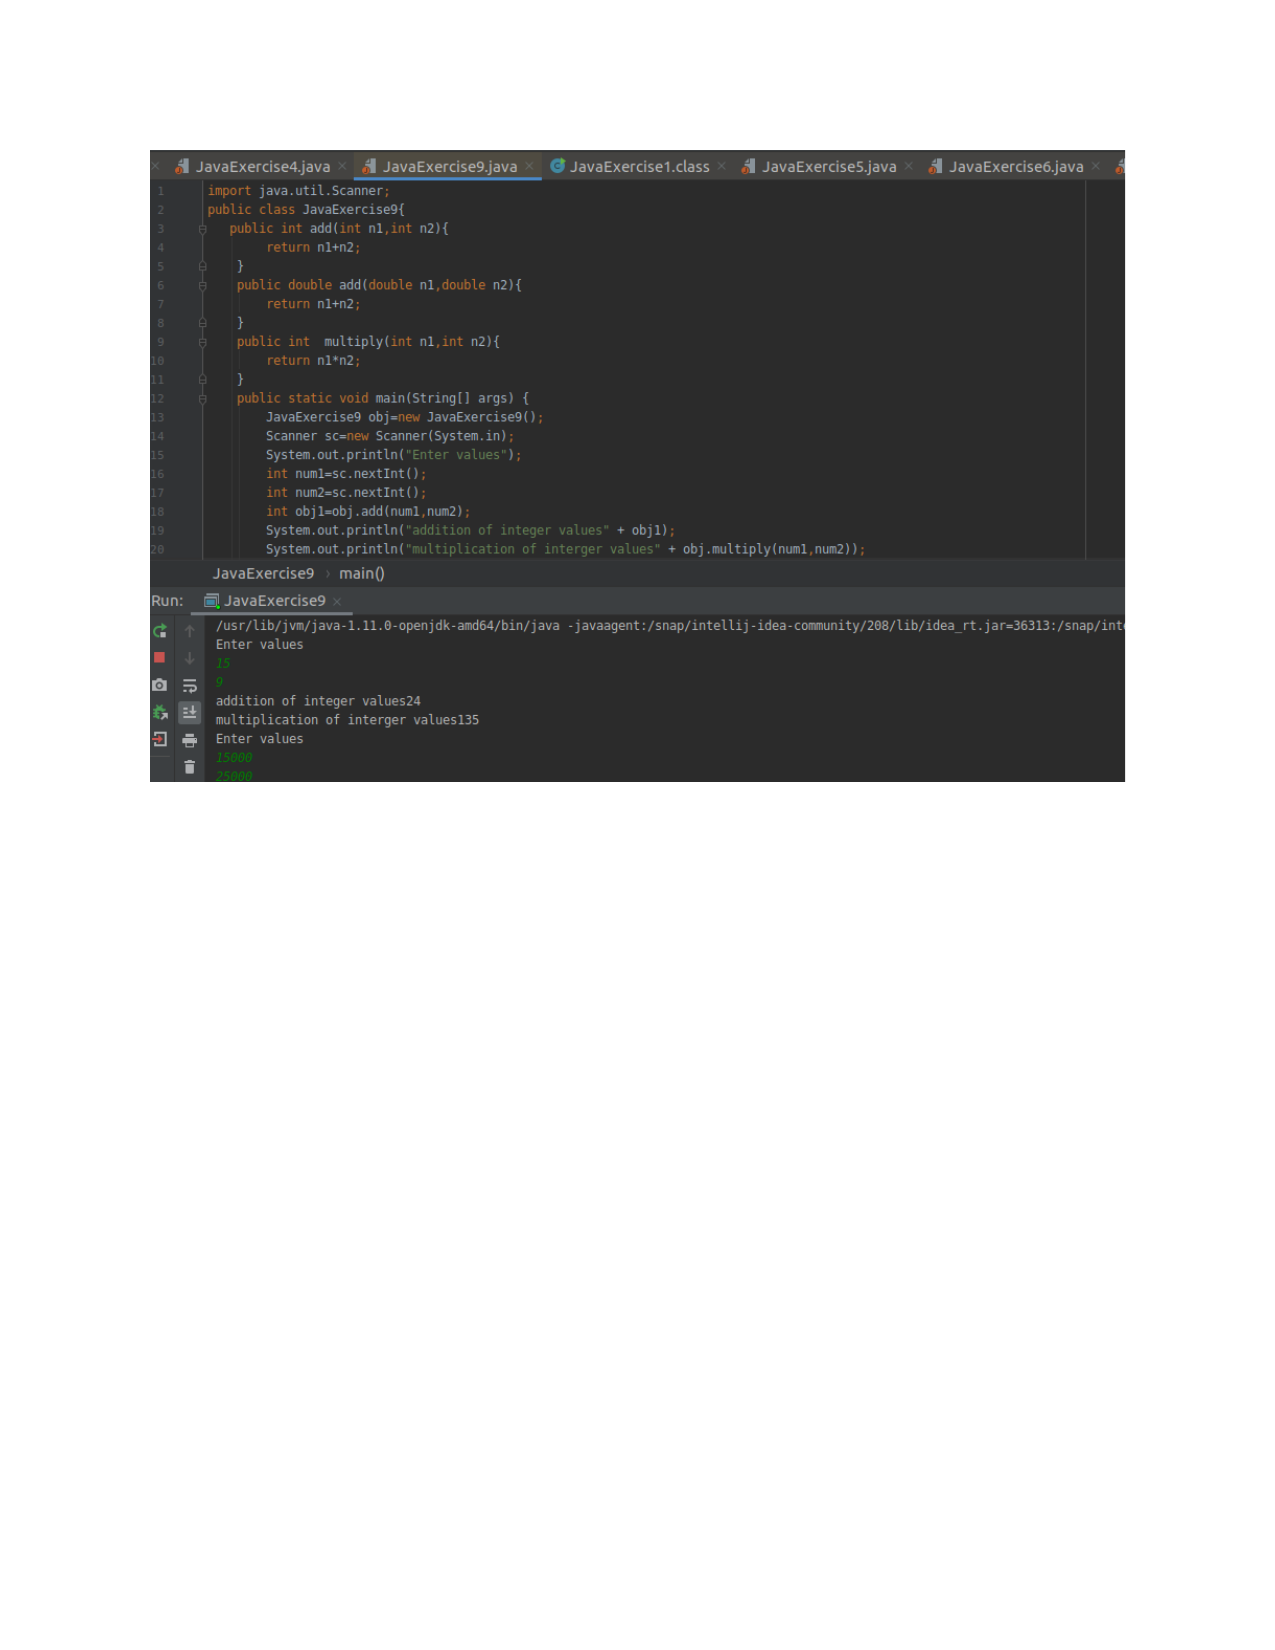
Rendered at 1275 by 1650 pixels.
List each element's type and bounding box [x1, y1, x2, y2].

picture [150, 150, 1125, 782]
